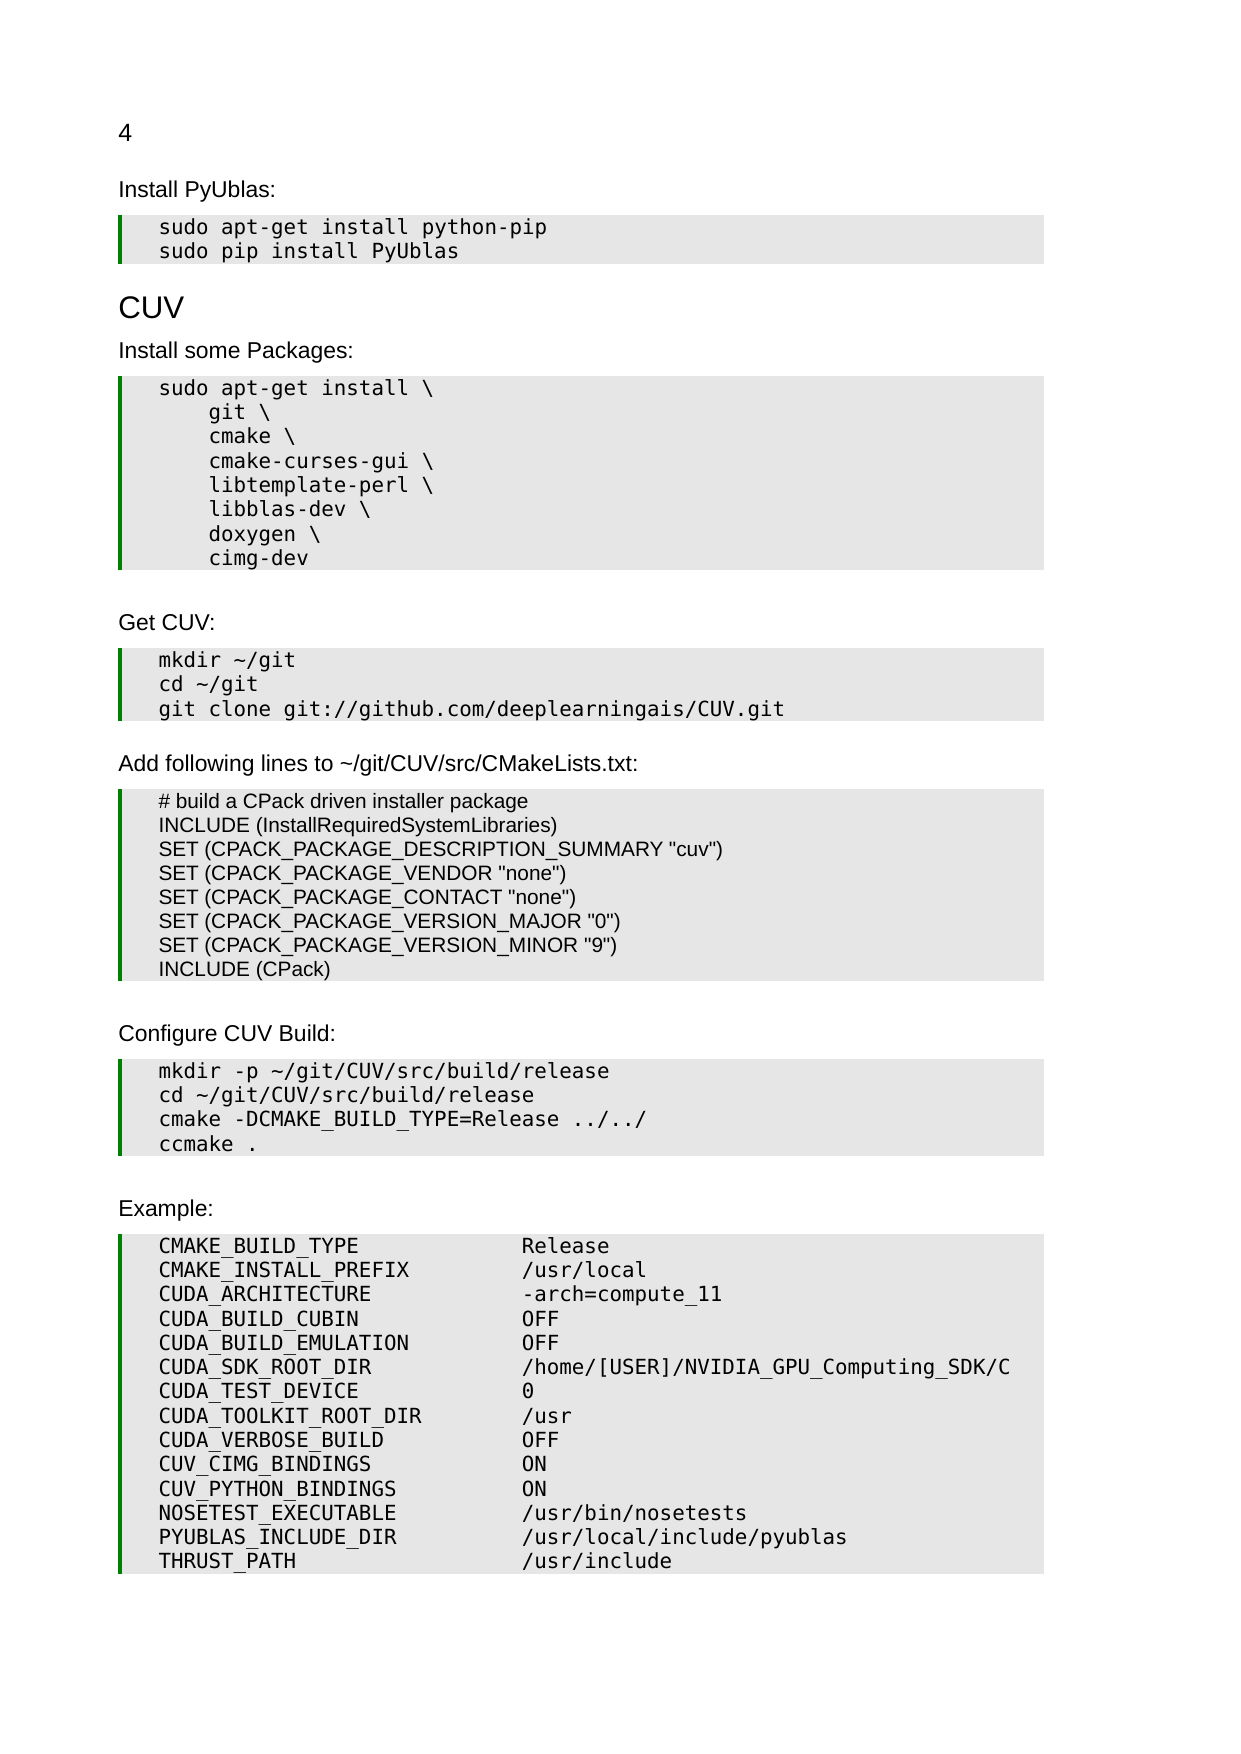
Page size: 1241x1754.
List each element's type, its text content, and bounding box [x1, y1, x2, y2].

text sudo apt-get install \ [122, 376, 1044, 400]
text mkdir -p ~/git/CUV/src/build/release [122, 1059, 1044, 1083]
text cmake-curses-gui \ [122, 449, 1044, 473]
text CUDA_BUILD_EMULATION OFF [122, 1331, 1044, 1355]
text # build a CPack driven installer package [122, 789, 1044, 813]
text sudo apt-get install python-pip [122, 215, 1044, 239]
subtitle CUV [118, 289, 1044, 325]
text git clone git://github.com/deeplearningais/CUV.git [122, 697, 1044, 721]
text THRUST_PATH /usr/include [122, 1549, 1044, 1574]
text git \ [122, 400, 1044, 424]
text mkdir ~/git [122, 648, 1044, 672]
text SET (CPACK_PACKAGE_VERSION_MINOR "9") [122, 933, 1044, 957]
text cd ~/git [122, 672, 1044, 697]
text SET (CPACK_PACKAGE_CONTACT "none") [122, 885, 1044, 909]
text ccmake . [122, 1132, 1044, 1156]
text INCLUDE (InstallRequiredSystemLibraries) [122, 813, 1044, 837]
text CMAKE_INSTALL_PREFIX /usr/local [122, 1258, 1044, 1282]
text Get CUV: [118, 609, 1044, 636]
text CUV_PYTHON_BINDINGS ON [122, 1477, 1044, 1501]
text Example: [118, 1195, 1044, 1221]
text libtemplate-perl \ [122, 473, 1044, 497]
text Install some Packages: [118, 337, 1044, 363]
text Configure CUV Build: [118, 1020, 1044, 1046]
text CUDA_VERBOSE_BUILD OFF [122, 1428, 1044, 1452]
text NOSETEST_EXECUTABLE /usr/bin/nosetests [122, 1501, 1044, 1525]
text Add following lines to ~/git/CUV/src/CMakeLists.txt: [118, 750, 1044, 777]
text cmake -DCMAKE_BUILD_TYPE=Release ../../ [122, 1107, 1044, 1132]
text CUDA_BUILD_CUBIN OFF [122, 1307, 1044, 1331]
text SET (CPACK_PACKAGE_VERSION_MAJOR "0") [122, 909, 1044, 933]
text CUDA_SDK_ROOT_DIR /home/[USER]/NVIDIA_GPU_Computing_SDK/C [122, 1355, 1044, 1379]
text PYUBLAS_INCLUDE_DIR /usr/local/include/pyublas [122, 1525, 1044, 1549]
text CMAKE_BUILD_TYPE Release [122, 1234, 1044, 1258]
text INCLUDE (CPack) [122, 957, 1044, 981]
text CUDA_TEST_DEVICE 0 [122, 1379, 1044, 1404]
text CUV_CIMG_BINDINGS ON [122, 1452, 1044, 1477]
text doxygen \ [122, 522, 1044, 546]
text SET (CPACK_PACKAGE_VENDOR "none") [122, 861, 1044, 885]
text cimg-dev [122, 546, 1044, 570]
text sudo pip install PyUblas [122, 239, 1044, 264]
text libblas-dev \ [122, 497, 1044, 522]
text SET (CPACK_PACKAGE_DESCRIPTION_SUMMARY "cuv") [122, 837, 1044, 861]
text cmake \ [122, 424, 1044, 449]
text Install PyUblas: [118, 176, 1044, 203]
text CUDA_TOOLKIT_ROOT_DIR /usr [122, 1404, 1044, 1428]
text CUDA_ARCHITECTURE -arch=compute_11 [122, 1282, 1044, 1307]
text cd ~/git/CUV/src/build/release [122, 1083, 1044, 1107]
